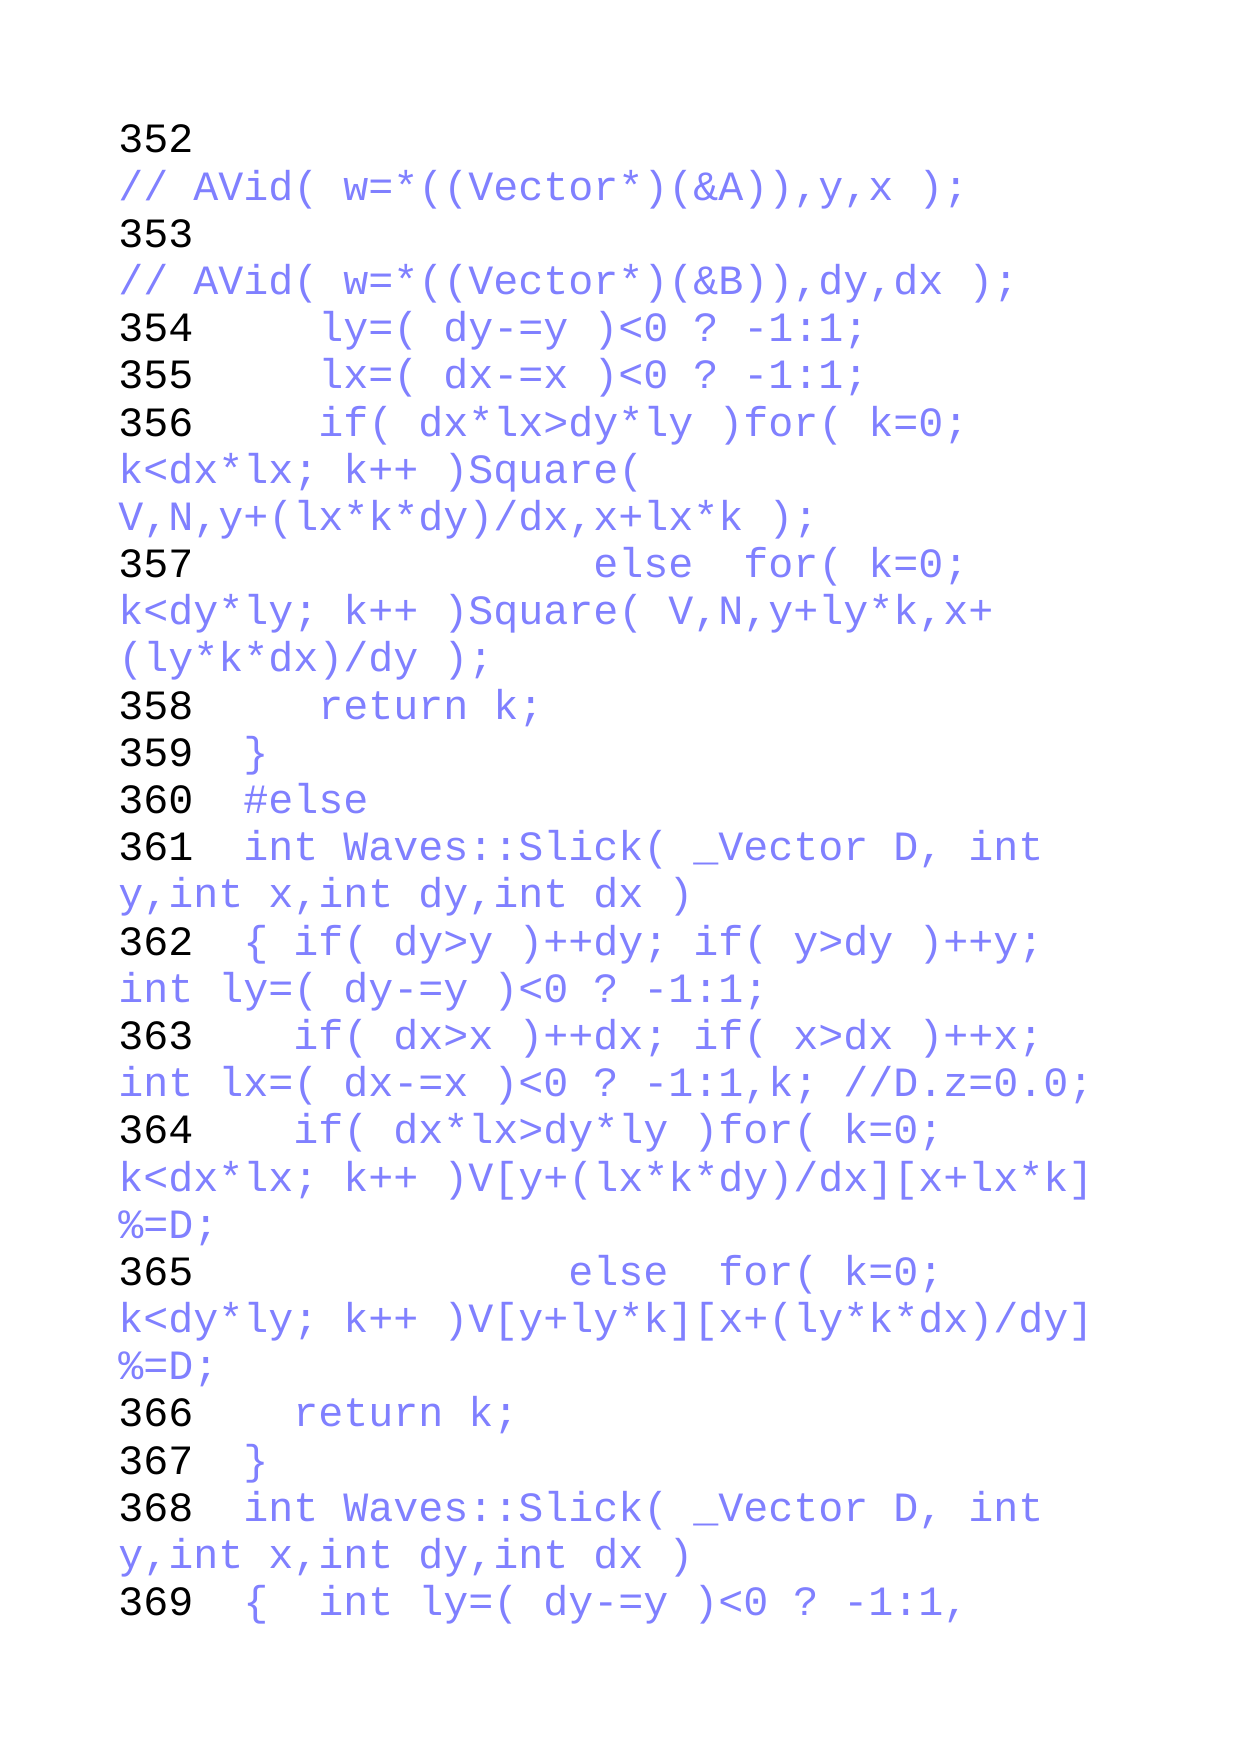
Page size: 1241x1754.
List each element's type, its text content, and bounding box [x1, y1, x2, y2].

subtitle 368 int Waves::Slick( _Vector D, int y,int x,int dy,int dx ) [118, 1487, 1122, 1581]
subtitle 367 } [118, 1439, 1122, 1487]
subtitle 352 // AVid( w=*((Vector*)(&A)),y,x ); [118, 118, 1122, 212]
subtitle 364 if( dx*lx>dy*ly )for( k=0; k<dx*lx; k++ )V[y+(lx*k*dy)/dx][x+lx*k]%=D; [118, 1109, 1122, 1251]
subtitle 358 return k; [118, 684, 1122, 732]
subtitle 356 if( dx*lx>dy*ly )for( k=0; k<dx*lx; k++ )Square( V,N,y+(lx*k*dy)/dx,x+lx*k ); [118, 401, 1122, 543]
subtitle 355 lx=( dx-=x )<0 ? -1:1; [118, 354, 1122, 401]
subtitle 359 } [118, 732, 1122, 779]
subtitle 353 // AVid( w=*((Vector*)(&B)),dy,dx ); [118, 212, 1122, 307]
subtitle 362 { if( dy>y )++dy; if( y>dy )++y; int ly=( dy-=y )<0 ? -1:1; [118, 920, 1122, 1015]
subtitle 366 return k; [118, 1392, 1122, 1439]
subtitle 354 ly=( dy-=y )<0 ? -1:1; [118, 307, 1122, 354]
subtitle 365 else for( k=0; k<dy*ly; k++ )V[y+ly*k][x+(ly*k*dx)/dy]%=D; [118, 1251, 1122, 1392]
subtitle 363 if( dx>x )++dx; if( x>dx )++x; int lx=( dx-=x )<0 ? -1:1,k; //D.z=0.0; [118, 1015, 1122, 1109]
subtitle 357 else for( k=0; k<dy*ly; k++ )Square( V,N,y+ly*k,x+(ly*k*dx)/dy ); [118, 543, 1122, 684]
subtitle 360 #else [118, 779, 1122, 826]
subtitle 361 int Waves::Slick( _Vector D, int y,int x,int dy,int dx ) [118, 826, 1122, 920]
subtitle 369 { int ly=( dy-=y )<0 ? -1:1, [118, 1581, 1122, 1628]
